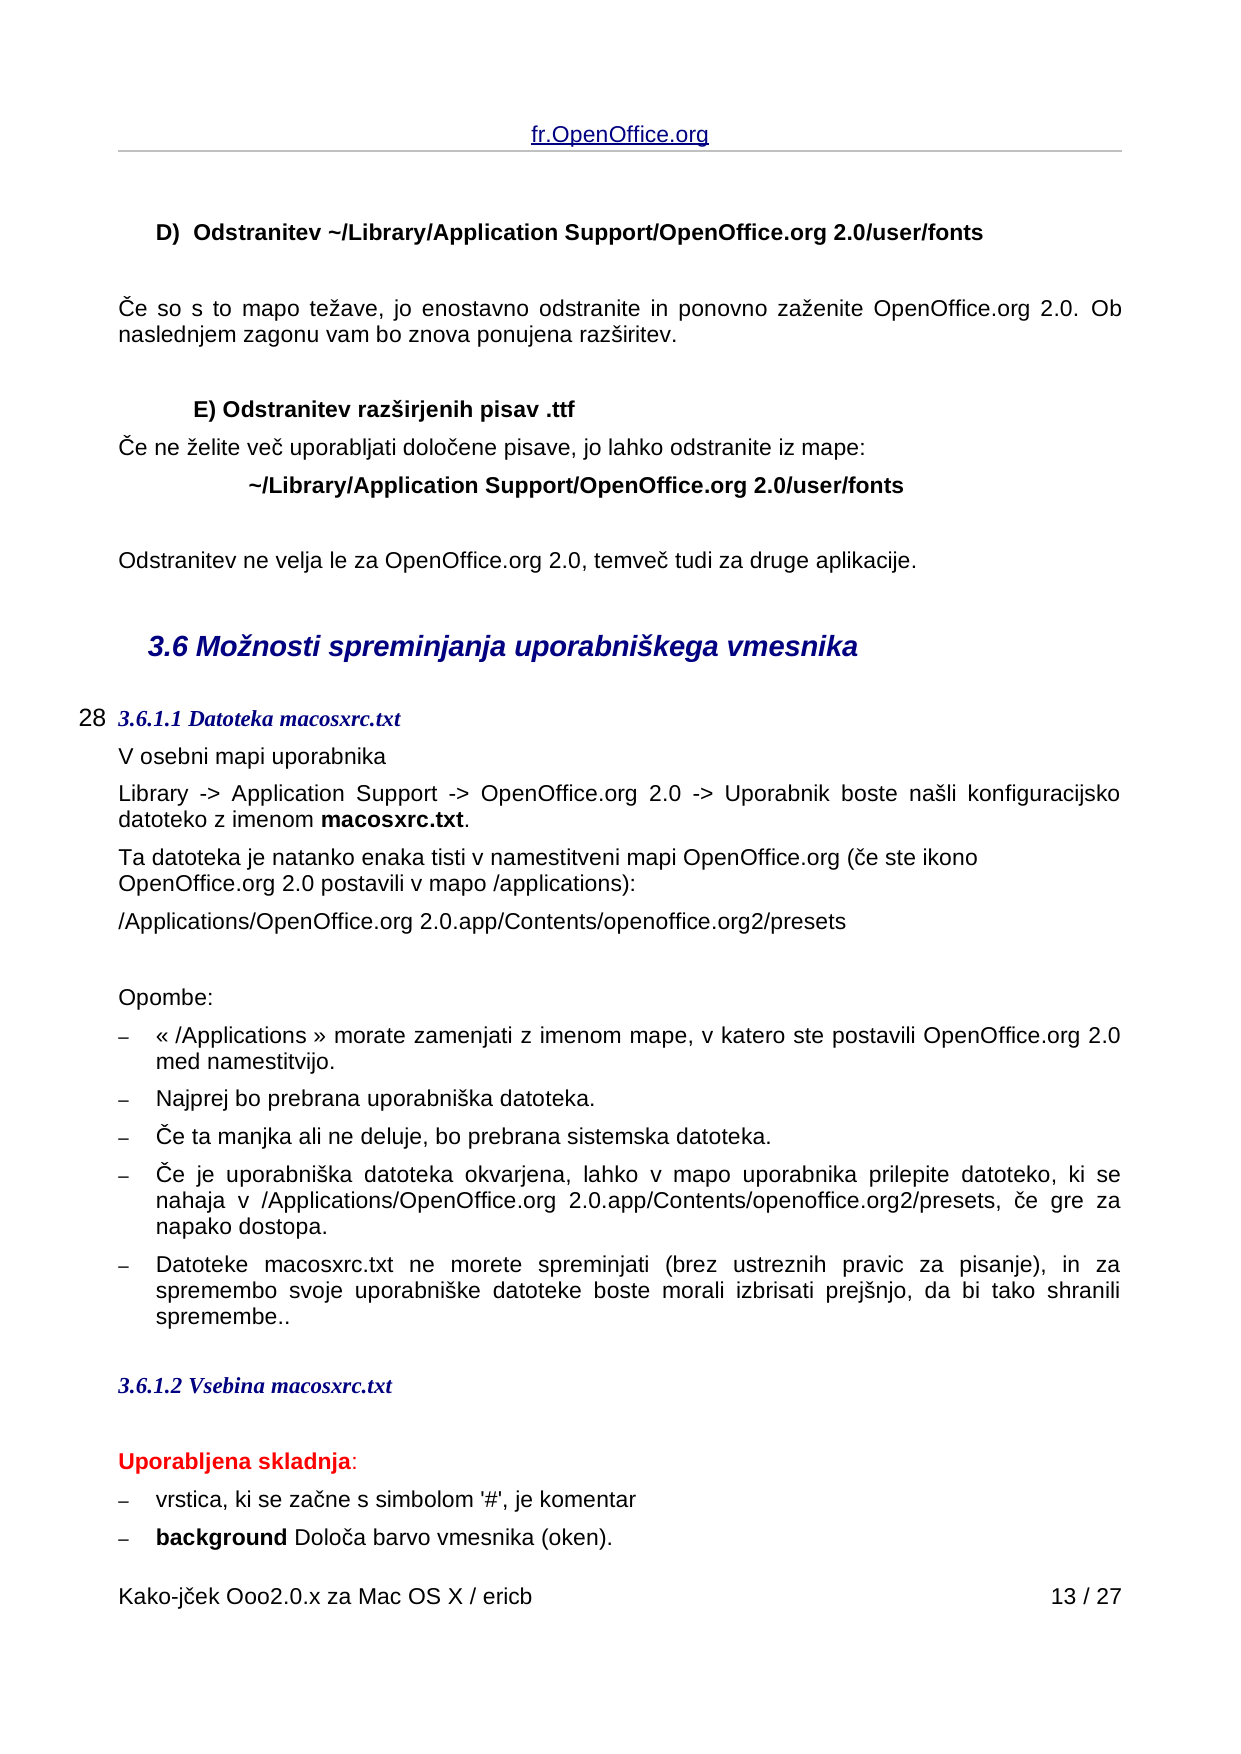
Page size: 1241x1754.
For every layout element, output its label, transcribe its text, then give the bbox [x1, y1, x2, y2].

list Če ta manjka ali ne deluje, bo prebrana sistemska datoteka. [118, 1124, 1122, 1150]
list « /Applications » morate zamenjati z imenom mape, v katero ste postavili OpenOffice.org 2.0 med namestitvijo. [118, 1022, 1122, 1074]
text ~/Library/Application Support/OpenOffice.org 2.0/user/fonts [118, 472, 1122, 498]
list background Določa barvo vmesnika (oken). [118, 1524, 1122, 1550]
subtitle 3.6.1.1 Datoteka macosxrc.txt [118, 706, 1122, 731]
text Ta datoteka je natanko enaka tisti v namestitveni mapi OpenOffice.org (če ste ikono OpenOffice.org 2.0 postavili v mapo /applications): [118, 845, 1122, 897]
subtitle Možnosti spreminjanja uporabniškega vmesnika [148, 629, 1122, 662]
list E) Odstranitev razširjenih pisav .ttf [156, 397, 1122, 423]
text Če ne želite več uporabljati določene pisave, jo lahko odstranite iz mape: [118, 434, 1122, 461]
list Datoteke macosxrc.txt ne morete spreminjati (brez ustreznih pravic za pisanje), in za spremembo svoje uporabniške datoteke boste morali izbrisati prejšnjo, da bi tako shranili spremembe.. [118, 1251, 1122, 1329]
text Odstranitev ne velja le za OpenOffice.org 2.0, temveč tudi za druge aplikacije. [118, 548, 1122, 574]
subtitle 3.6.1.2 Vsebina macosxrc.txt [118, 1373, 1122, 1399]
text Če so s to mapo težave, jo enostavno odstranite in ponovno zaženite OpenOffice.org 2.0. Ob naslednjem zagonu vam bo znova ponujena razširitev. [118, 295, 1122, 347]
list vrstica, ki se začne s simbolom '#', je komentar [118, 1486, 1122, 1512]
text /Applications/OpenOffice.org 2.0.app/Contents/openoffice.org2/presets [118, 908, 1122, 934]
text V osebni mapi uporabnika [118, 743, 1122, 769]
text Library -> Application Support -> OpenOffice.org 2.0 -> Uporabnik boste našli konfiguracijsko datoteko z imenom macosxrc.txt. [118, 781, 1122, 833]
text Opombe: [118, 984, 1122, 1010]
list Če je uporabniška datoteka okvarjena, lahko v mapo uporabnika prilepite datoteko, ki se nahaja v /Applications/OpenOffice.org 2.0.app/Contents/openoffice.org2/presets, če gre za napako dostopa. [118, 1161, 1122, 1239]
list Odstranitev ~/Library/Application Support/OpenOffice.org 2.0/user/fonts [156, 219, 1122, 245]
list Najprej bo prebrana uporabniška datoteka. [118, 1086, 1122, 1112]
text Uporabljena skladnja: [118, 1448, 1122, 1474]
